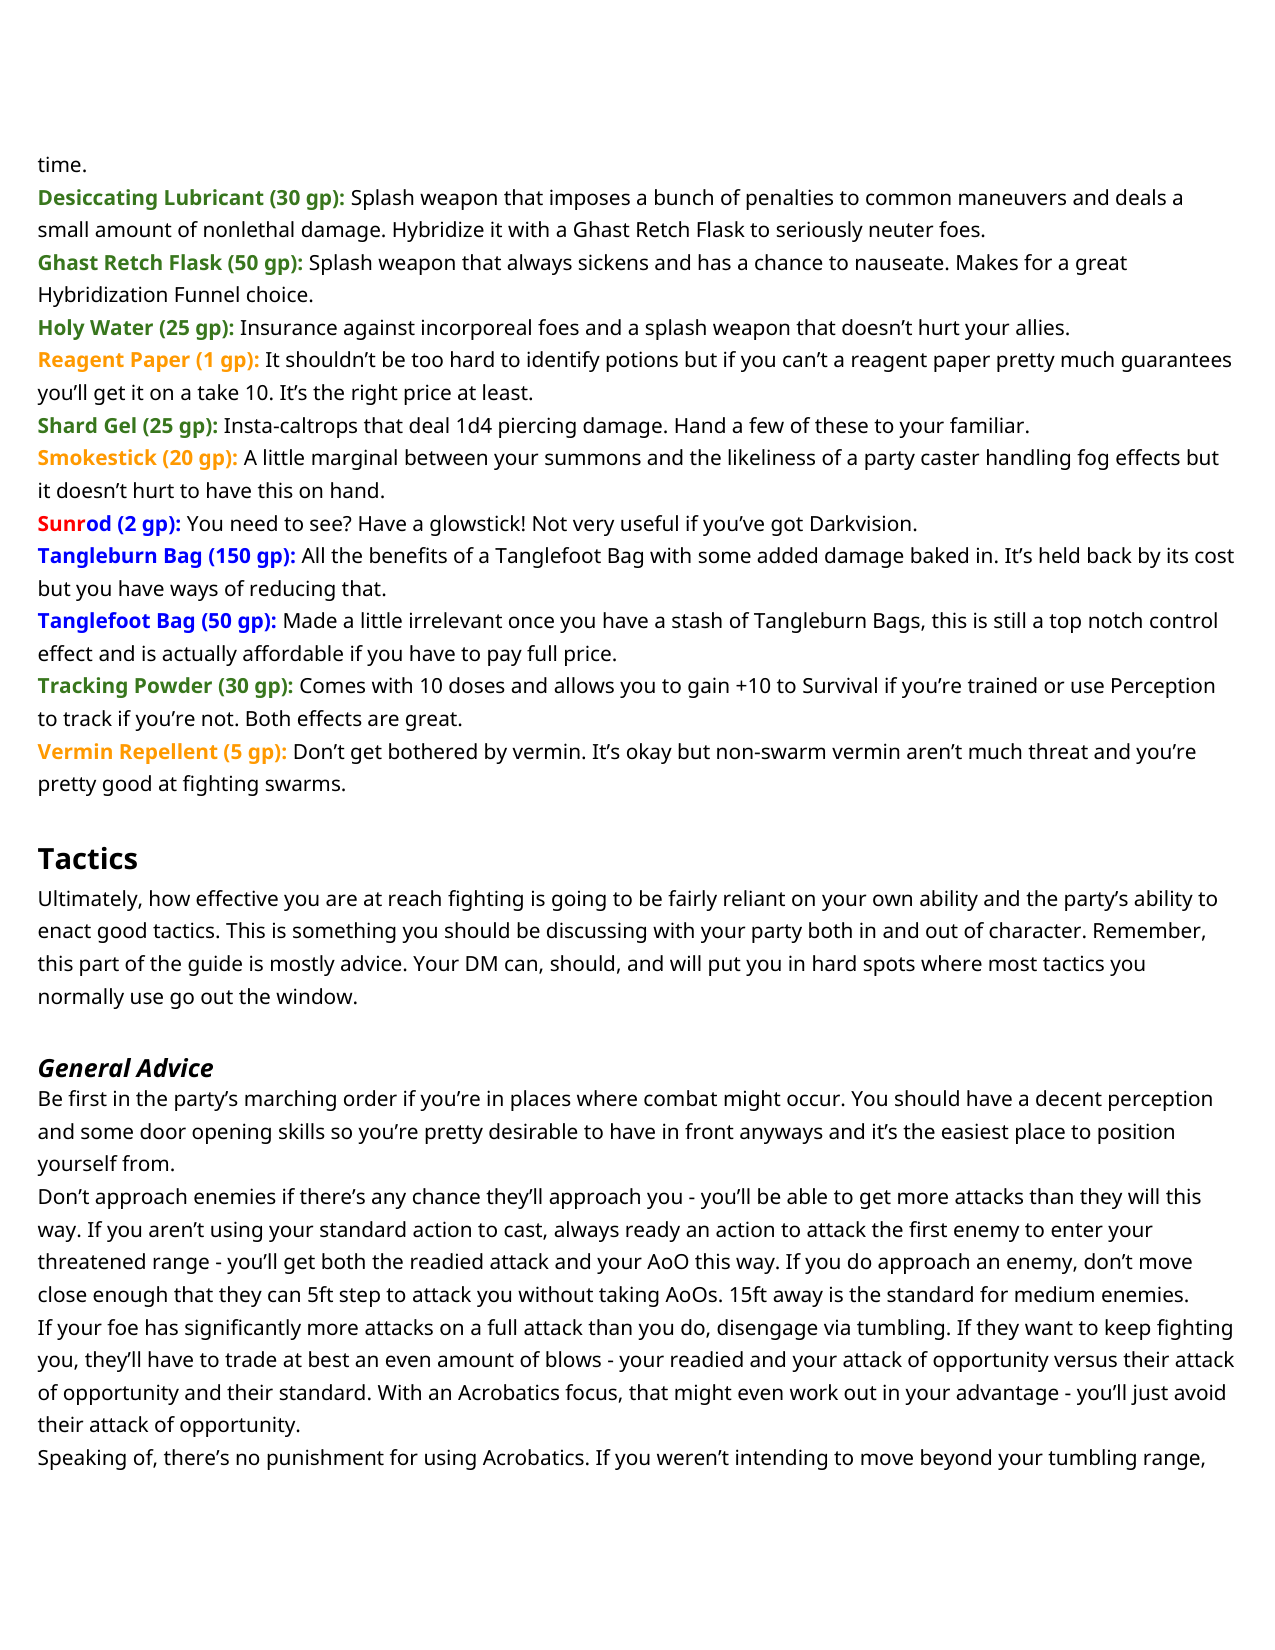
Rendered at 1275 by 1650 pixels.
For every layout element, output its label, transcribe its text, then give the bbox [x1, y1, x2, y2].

text Speaking of, there’s no punishment for using Acrobatics. If you weren’t intending to move beyond your tumbling range, [37, 1443, 1237, 1471]
text If your foe has significantly more attacks on a full attack than you do, disengage via tumbling. If they want to keep fighting you, they’ll have to trade at best an even amount of blows - your readied and your attack of opportunity versus their attack of opportunity and their standard. With an Acrobatics focus, that might even work out in your advantage - you’ll just avoid their attack of opportunity. [37, 1313, 1237, 1439]
text Ghast Retch Flask (50 gp): Splash weapon that always sickens and has a chance to nauseate. Makes for a great Hybridization Funnel choice. [37, 248, 1237, 309]
subtitle General Advice [37, 1050, 1237, 1084]
text Reagent Paper (1 gp): It shouldn’t be too hard to identify potions but if you can’t a reagent paper pretty much guarantees you’ll get it on a take 10. It’s the right price at least. [37, 346, 1237, 407]
text Holy Water (25 gp): Insurance against incorporeal foes and a splash weapon that doesn’t hurt your allies. [37, 313, 1237, 341]
text Shard Gel (25 gp): Insta-caltrops that deal 1d4 piercing damage. Hand a few of these to your familiar. [37, 411, 1237, 439]
text Desiccating Lubricant (30 gp): Splash weapon that imposes a bunch of penalties to common maneuvers and deals a small amount of nonlethal damage. Hybridize it with a Ghast Retch Flask to seriously neuter foes. [37, 183, 1237, 244]
text Tanglefoot Bag (50 gp): Made a little irrelevant once you have a stash of Tangleburn Bags, this is still a top notch control effect and is actually affordable if you have to pay full price. [37, 606, 1237, 667]
text Smokestick (20 gp): A little marginal between your summons and the likeliness of a party caster handling fog effects but it doesn’t hurt to have this on hand. [37, 443, 1237, 504]
text Vermin Repellent (5 gp): Don’t get bothered by vermin. It’s okay but non-swarm vermin aren’t much threat and you’re pretty good at fighting swarms. [37, 737, 1237, 798]
text Ultimately, how effective you are at reach fighting is going to be fairly reliant on your own ability and the party’s ability to enact good tactics. This is something you should be discussing with your party both in and out of character. Remember, this part of the guide is mostly advice. Your DM can, should, and will put you in hard spots where most tactics you normally use go out the window. [37, 884, 1237, 1010]
text Sunrod (2 gp): You need to see? Have a glowstick! Not very useful if you’ve got Darkvision. [37, 509, 1237, 537]
text Don’t approach enemies if there’s any chance they’ll approach you - you’ll be able to get more attacks than they will this way. If you aren’t using your standard action to cast, always ready an action to attack the first enemy to enter your threatened range - you’ll get both the readied attack and your AoO this way. If you do approach an enemy, don’t move close enough that they can 5ft step to attack you without taking AoOs. 15ft away is the standard for medium enemies. [37, 1182, 1237, 1308]
text time. [37, 150, 1237, 178]
title Tactics [37, 838, 1237, 878]
text Be first in the party’s marching order if you’re in places where combat might occur. You should have a decent perception and some door opening skills so you’re pretty desirable to have in front anyways and it’s the easiest place to position yourself from. [37, 1084, 1237, 1178]
text Tangleburn Bag (150 gp): All the benefits of a Tanglefoot Bag with some added damage baked in. It’s held back by its cost but you have ways of reducing that. [37, 541, 1237, 602]
text Tracking Powder (30 gp): Comes with 10 doses and allows you to gain +10 to Survival if you’re trained or use Perception to track if you’re not. Both effects are great. [37, 672, 1237, 733]
